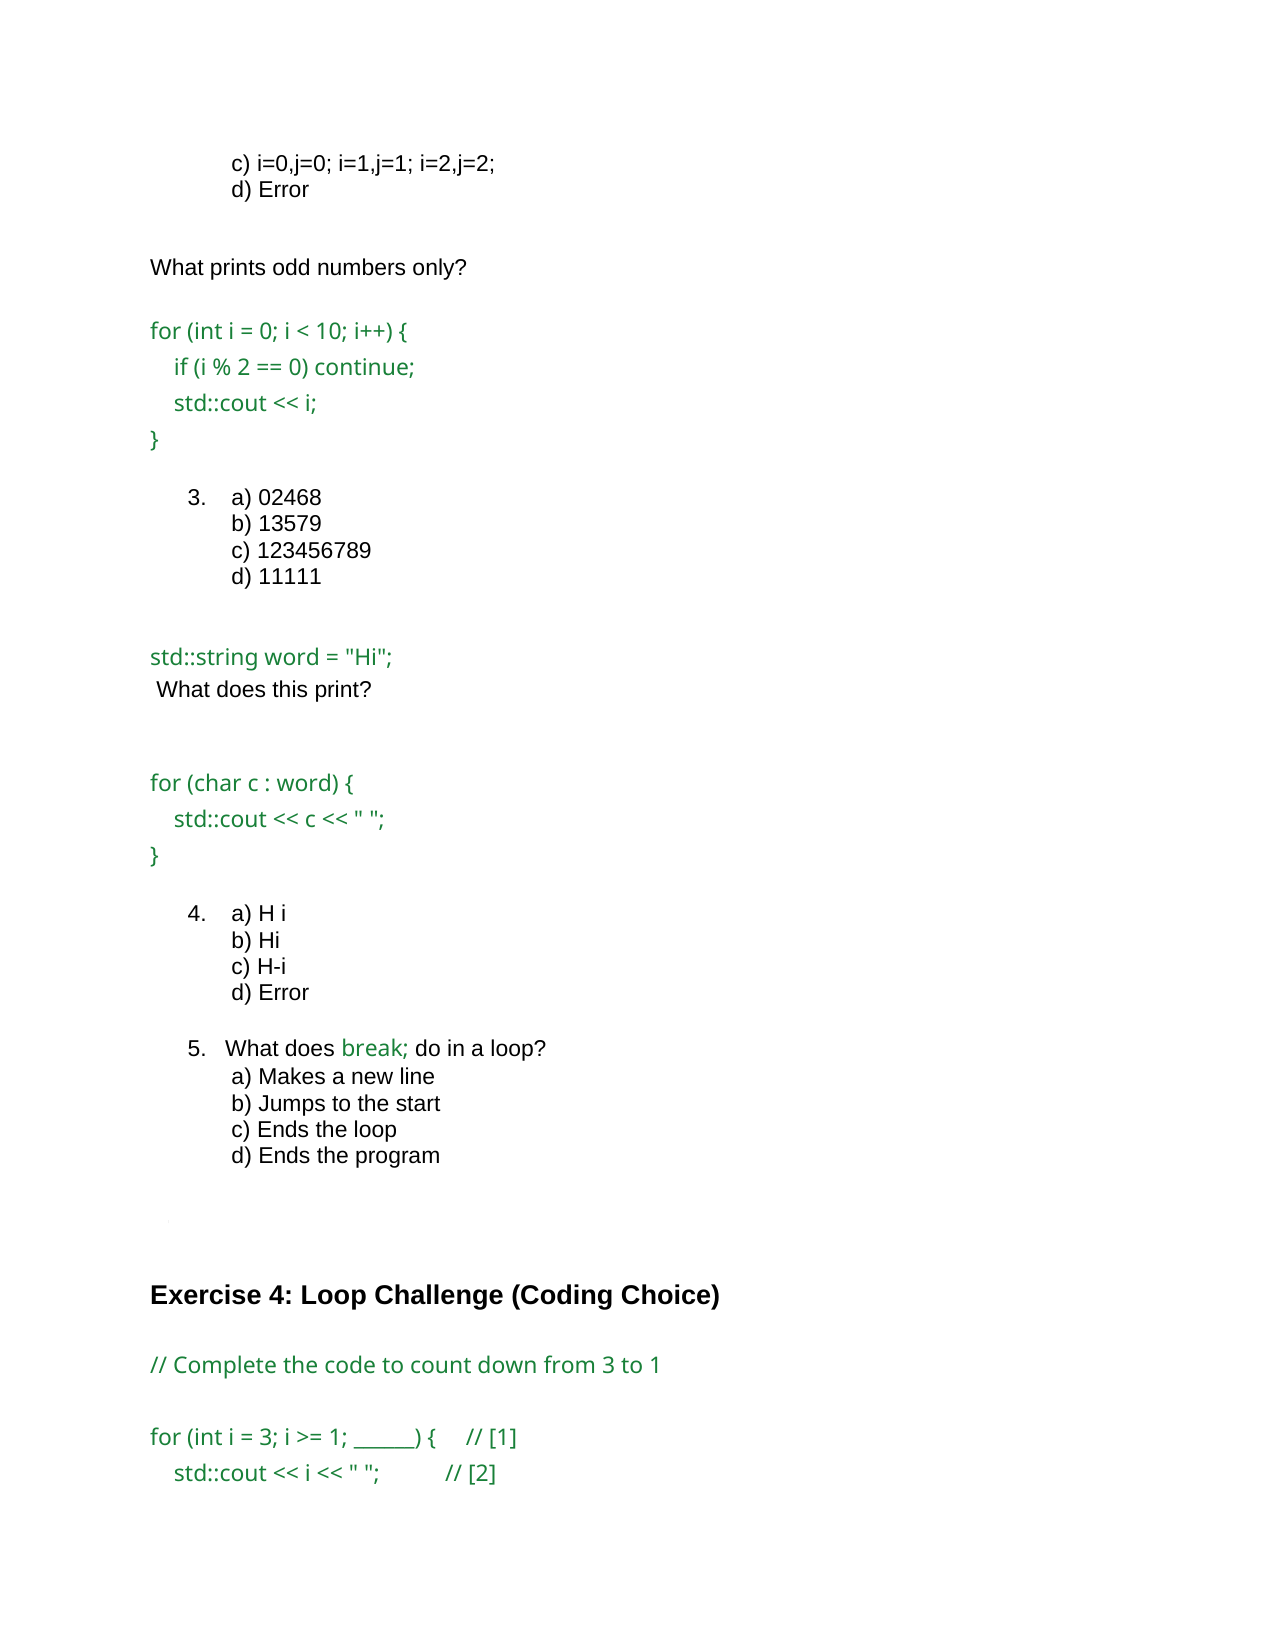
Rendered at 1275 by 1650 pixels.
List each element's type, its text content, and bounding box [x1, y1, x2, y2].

text } [150, 839, 1125, 871]
text What prints odd numbers only? for (int i = 0; i < 10; i++) { [150, 254, 1125, 347]
text for (int i = 3; i >= 1; ______) { // [1] [150, 1421, 1125, 1452]
text } [150, 423, 1125, 454]
list a) H i b) Hi c) H-i d) Error [187, 900, 1125, 1032]
text // Complete the code to count down from 3 to 1 [150, 1349, 1125, 1380]
text std::cout << i; [150, 387, 1125, 418]
list What does break; do in a loop? a) Makes a new line b) Jumps to the start c) Ends the loop d) Ends the program [187, 1032, 1125, 1195]
text std::cout << i << " "; // [2] [150, 1457, 1125, 1488]
list a) 02468 b) 13579 c) 123456789 d) 11111 [187, 484, 1125, 616]
text if (i % 2 == 0) continue; [150, 351, 1125, 382]
text std::string word = "Hi"; What does this print? for (char c : word) { [150, 641, 1125, 799]
subtitle Exercise 4: Loop Challenge (Coding Choice) [150, 1279, 1125, 1311]
list c) i=0,j=0; i=1,j=1; i=2,j=2; d) Error [187, 150, 1125, 229]
text std::cout << c << " "; [150, 803, 1125, 834]
